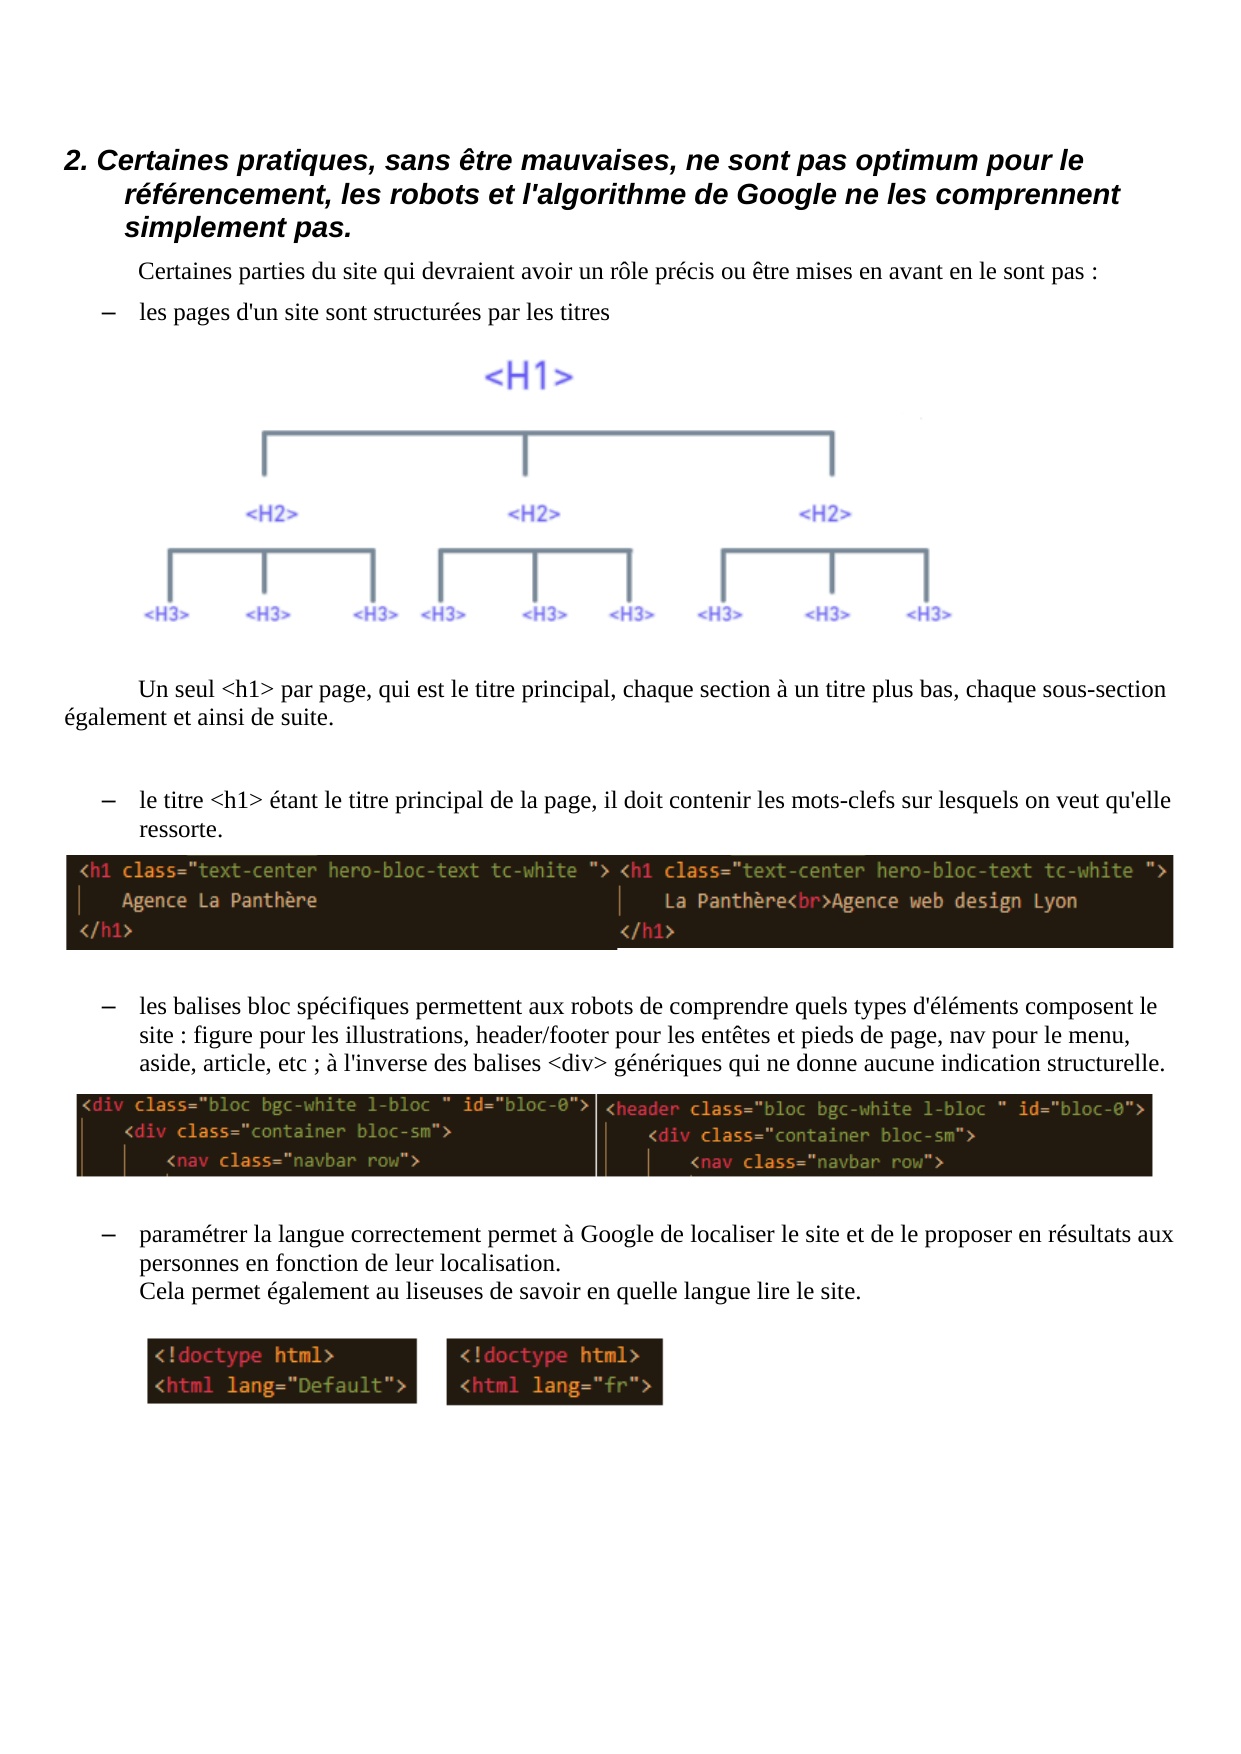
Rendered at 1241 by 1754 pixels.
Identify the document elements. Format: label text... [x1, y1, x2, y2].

subtitle 2. Certaines pratiques, sans être mauvaises, ne sont pas optimum pour le référencement, les robots et l'algorithme de Google ne les comprennent simplement pas. [64, 143, 1178, 244]
picture [143, 1334, 671, 1415]
picture [76, 1094, 1154, 1178]
list les pages d'un site sont structurées par les titres [102, 297, 1178, 326]
list paramétrer la langue correctement permet à Google de localiser le site et de le proposer en résultats aux personnes en fonction de leur localisation. Cela permet également au liseuses de savoir en quelle langue lire le site. [102, 1219, 1178, 1305]
picture [140, 349, 955, 633]
list les balises bloc spécifiques permettent aux robots de comprendre quels types d'éléments composent le site : figure pour les illustrations, header/footer pour les entêtes et pieds de page, nav pour le menu, aside, article, etc ; à l'inverse des balises <div> génériques qui ne donne aucune indication structurelle. [102, 991, 1178, 1077]
text Certaines parties du site qui devraient avoir un rôle précis ou être mises en avant en le sont pas : [64, 256, 1178, 285]
text Un seul <h1> par page, qui est le titre principal, chaque section à un titre plus bas, chaque sous-section également et ainsi de suite. [64, 674, 1178, 731]
picture [66, 855, 1174, 950]
list le titre <h1> étant le titre principal de la page, il doit contenir les mots-clefs sur lesquels on veut qu'elle ressorte. [102, 785, 1178, 842]
